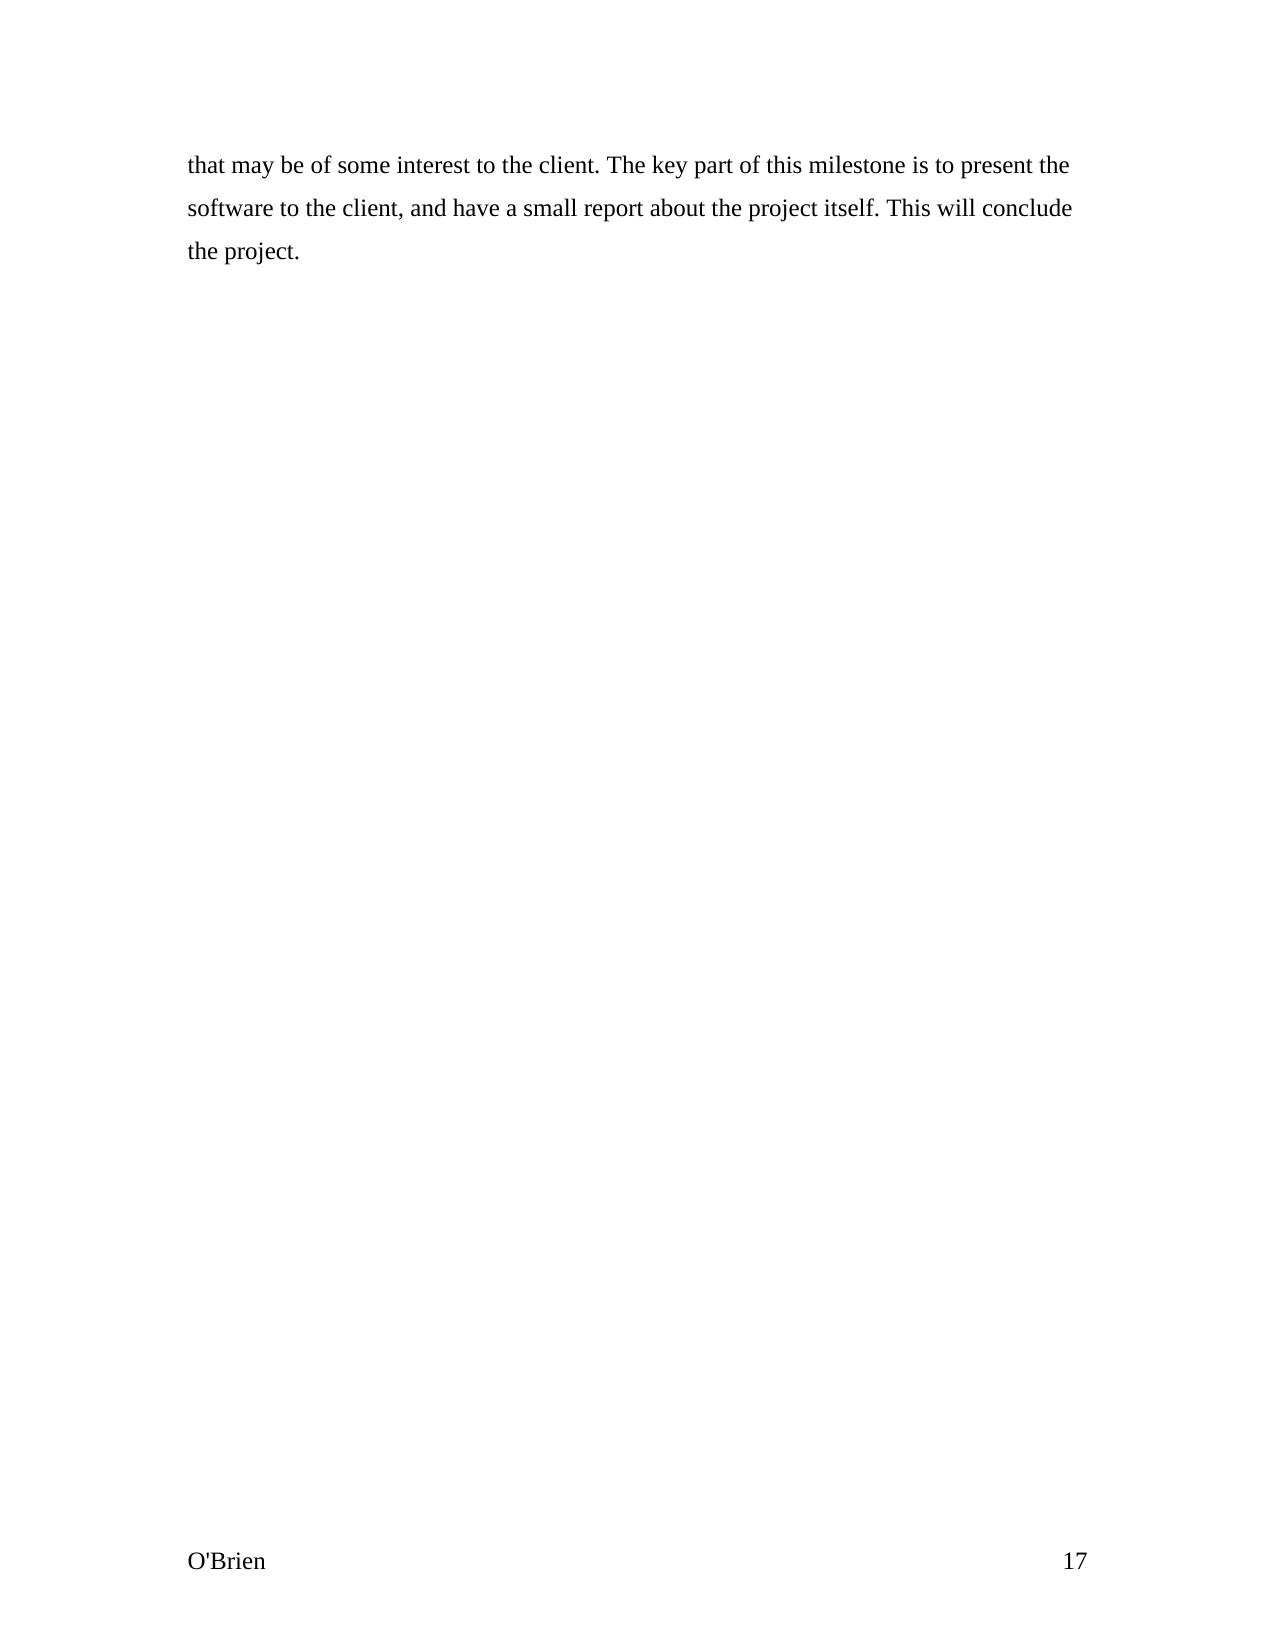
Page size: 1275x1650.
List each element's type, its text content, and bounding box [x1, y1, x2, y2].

text that may be of some interest to the client. The key part of this milestone is to present the software to the client, and have a small report about the project itself. This will conclude the project. [187, 150, 1087, 265]
